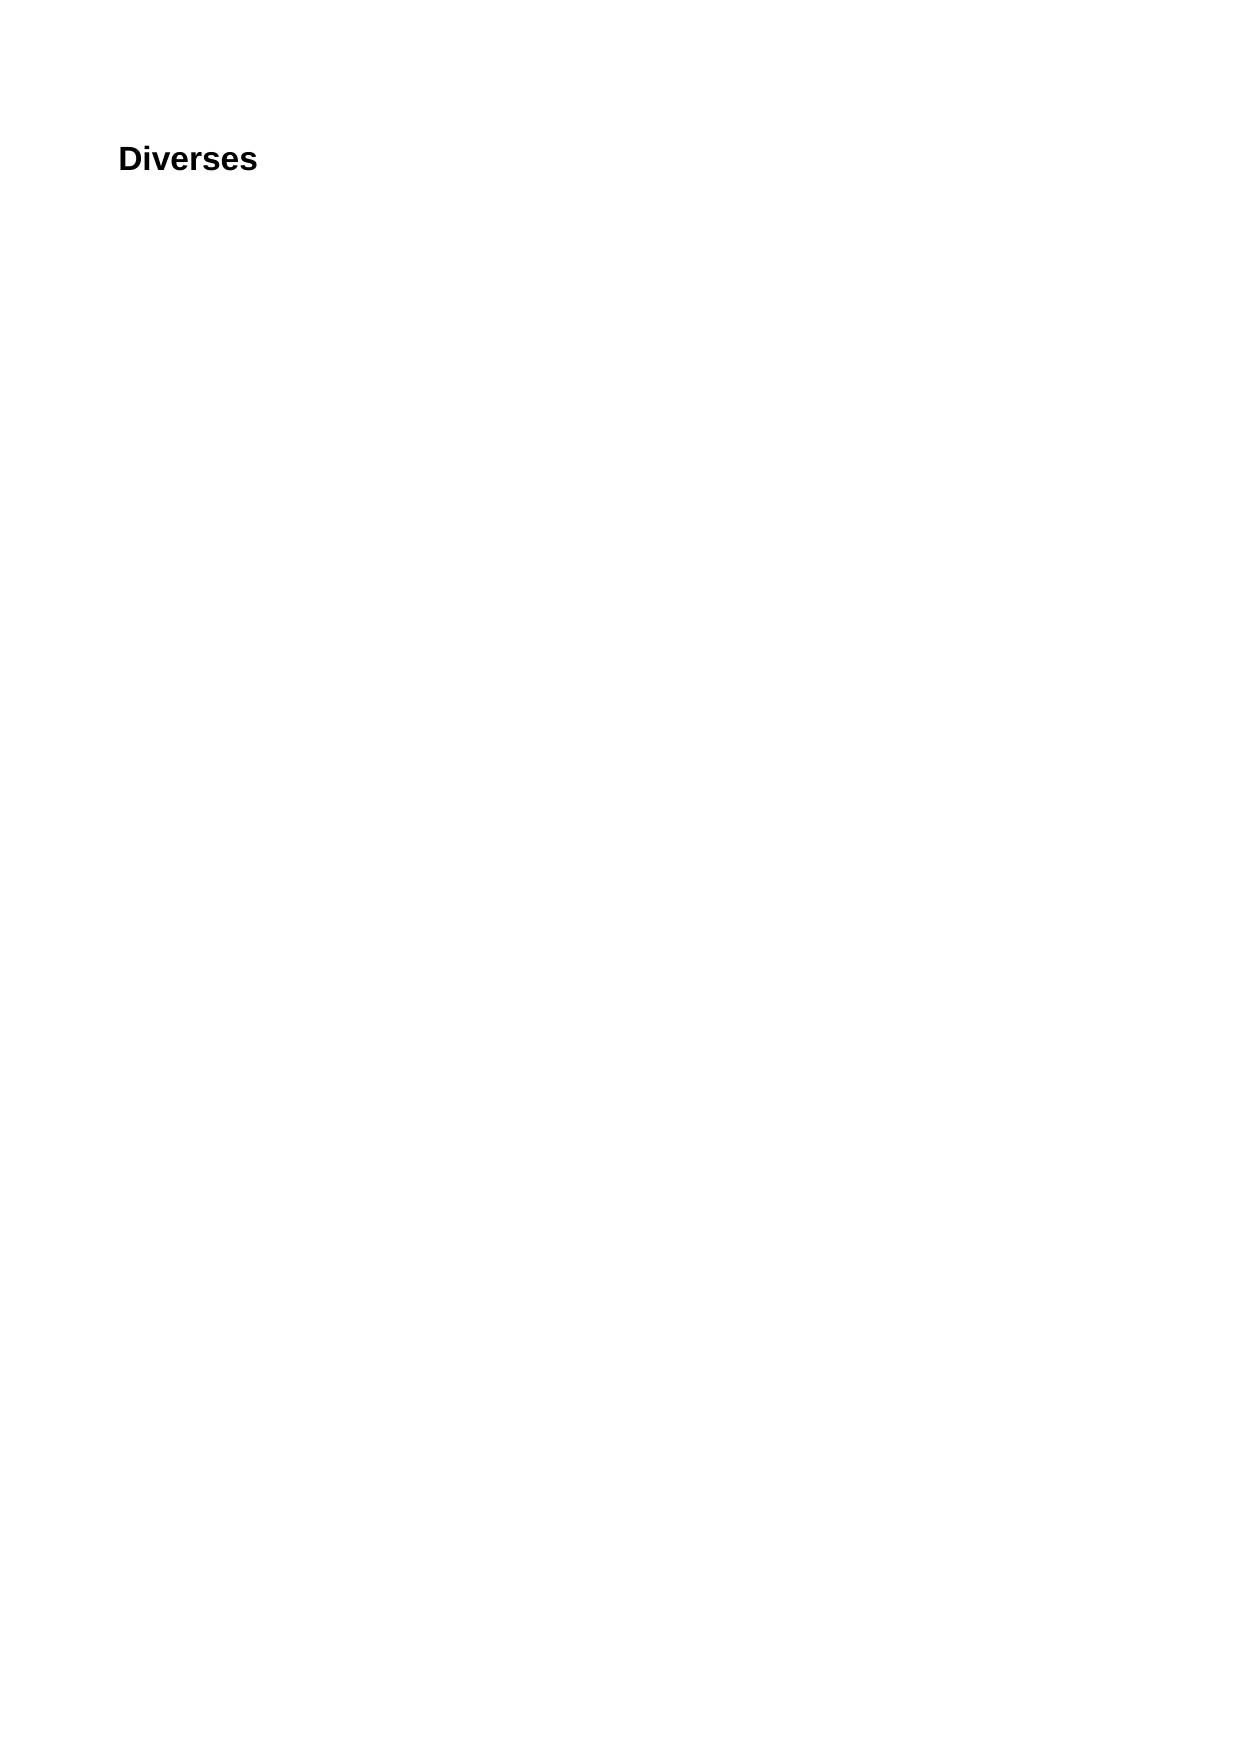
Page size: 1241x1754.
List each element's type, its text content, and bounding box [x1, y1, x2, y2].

subtitle Diverses [118, 139, 1122, 178]
